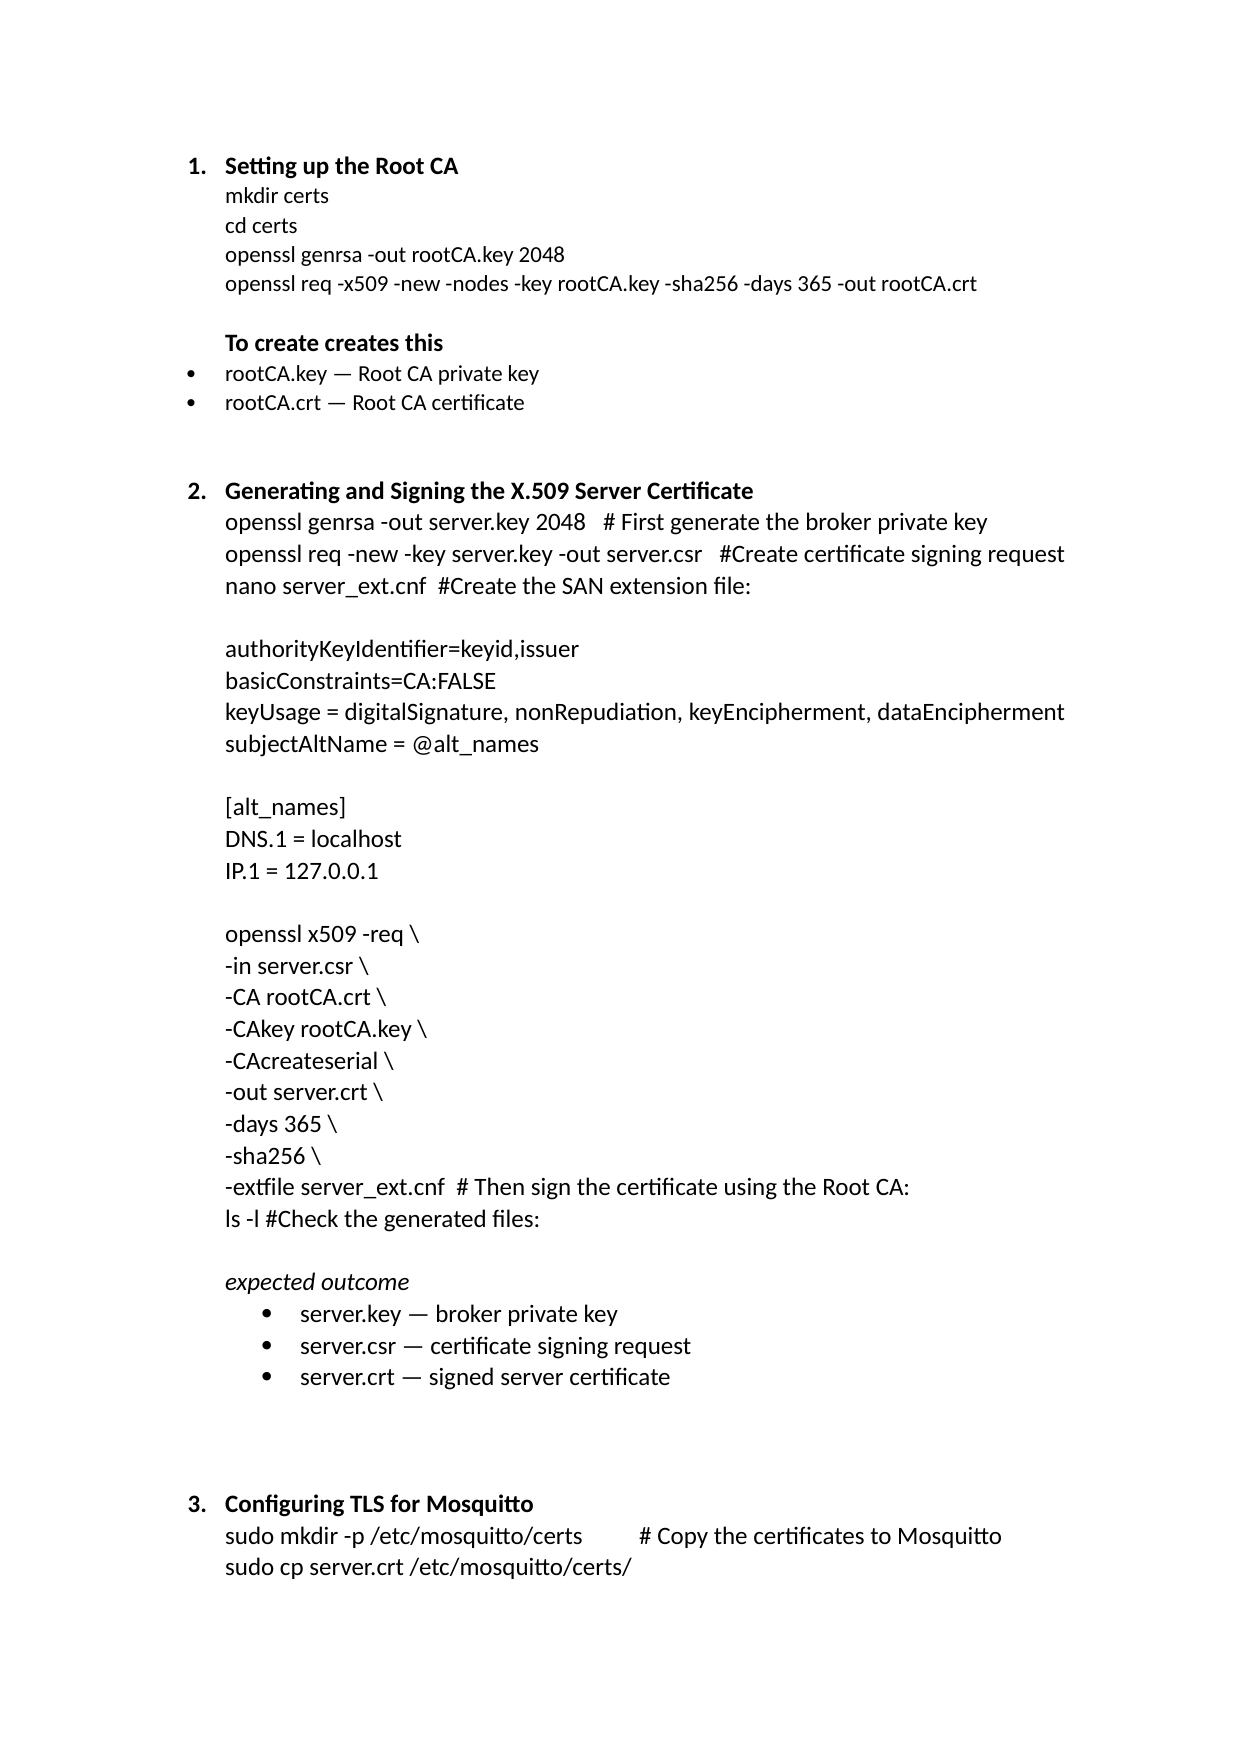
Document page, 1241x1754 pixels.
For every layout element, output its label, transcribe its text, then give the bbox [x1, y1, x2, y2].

list -CAcreateserial \ [225, 1045, 1090, 1075]
list -CA rootCA.crt \ [225, 982, 1090, 1012]
list IP.1 = 127.0.0.1 [225, 855, 1090, 885]
list server.key — broker private key [262, 1298, 1090, 1329]
list server.crt — signed server certificate [262, 1362, 1090, 1392]
list Generating and Signing the X.509 Server Certificate [187, 475, 1090, 505]
list openssl genrsa -out rootCA.key 2048 [225, 240, 1090, 268]
list rootCA.crt — Root CA certificate [187, 388, 1090, 416]
list basicConstraints=CA:FALSE [225, 665, 1090, 695]
list -CAkey rootCA.key \ [225, 1013, 1090, 1044]
list To create creates this [225, 327, 1090, 357]
list openssl req -new -key server.key -out server.csr #Create certificate signing request [225, 538, 1090, 569]
list expected outcome [225, 1267, 1090, 1297]
list server.csr — certificate signing request [262, 1330, 1090, 1360]
list sudo mkdir -p /etc/mosquitto/certs # Copy the certificates to Mosquitto [225, 1520, 1090, 1550]
list keyUsage = digitalSignature, nonRepudiation, keyEncipherment, dataEncipherment subjectAltName = @alt_names [225, 697, 1090, 759]
list openssl genrsa -out server.key 2048 # First generate the broker private key [225, 507, 1090, 537]
list openssl x509 -req \ [225, 918, 1090, 949]
list Setting up the Root CA [187, 150, 1090, 181]
list cd certs [225, 211, 1090, 239]
list DNS.1 = localhost [225, 823, 1090, 854]
list mkdir certs [225, 182, 1090, 210]
list nano server_ext.cnf #Create the SAN extension file: [225, 570, 1090, 600]
list -out server.crt \ [225, 1077, 1090, 1107]
list rootCA.key — Root CA private key [187, 359, 1090, 387]
list -in server.csr \ [225, 950, 1090, 980]
list Configuring TLS for Mosquitto [187, 1488, 1090, 1519]
list openssl req -x509 -new -nodes -key rootCA.key -sha256 -days 365 -out rootCA.crt [225, 269, 1090, 297]
list ls -l #Check the generated files: [225, 1203, 1090, 1234]
list [alt_names] [225, 792, 1090, 822]
list -days 365 \ [225, 1108, 1090, 1139]
list -extfile server_ext.cnf # Then sign the certificate using the Root CA: [225, 1172, 1090, 1202]
list sudo cp server.crt /etc/mosquitto/certs/ [225, 1552, 1090, 1582]
list authorityKeyIdentifier=keyid,issuer [225, 633, 1090, 664]
list -sha256 \ [225, 1140, 1090, 1170]
